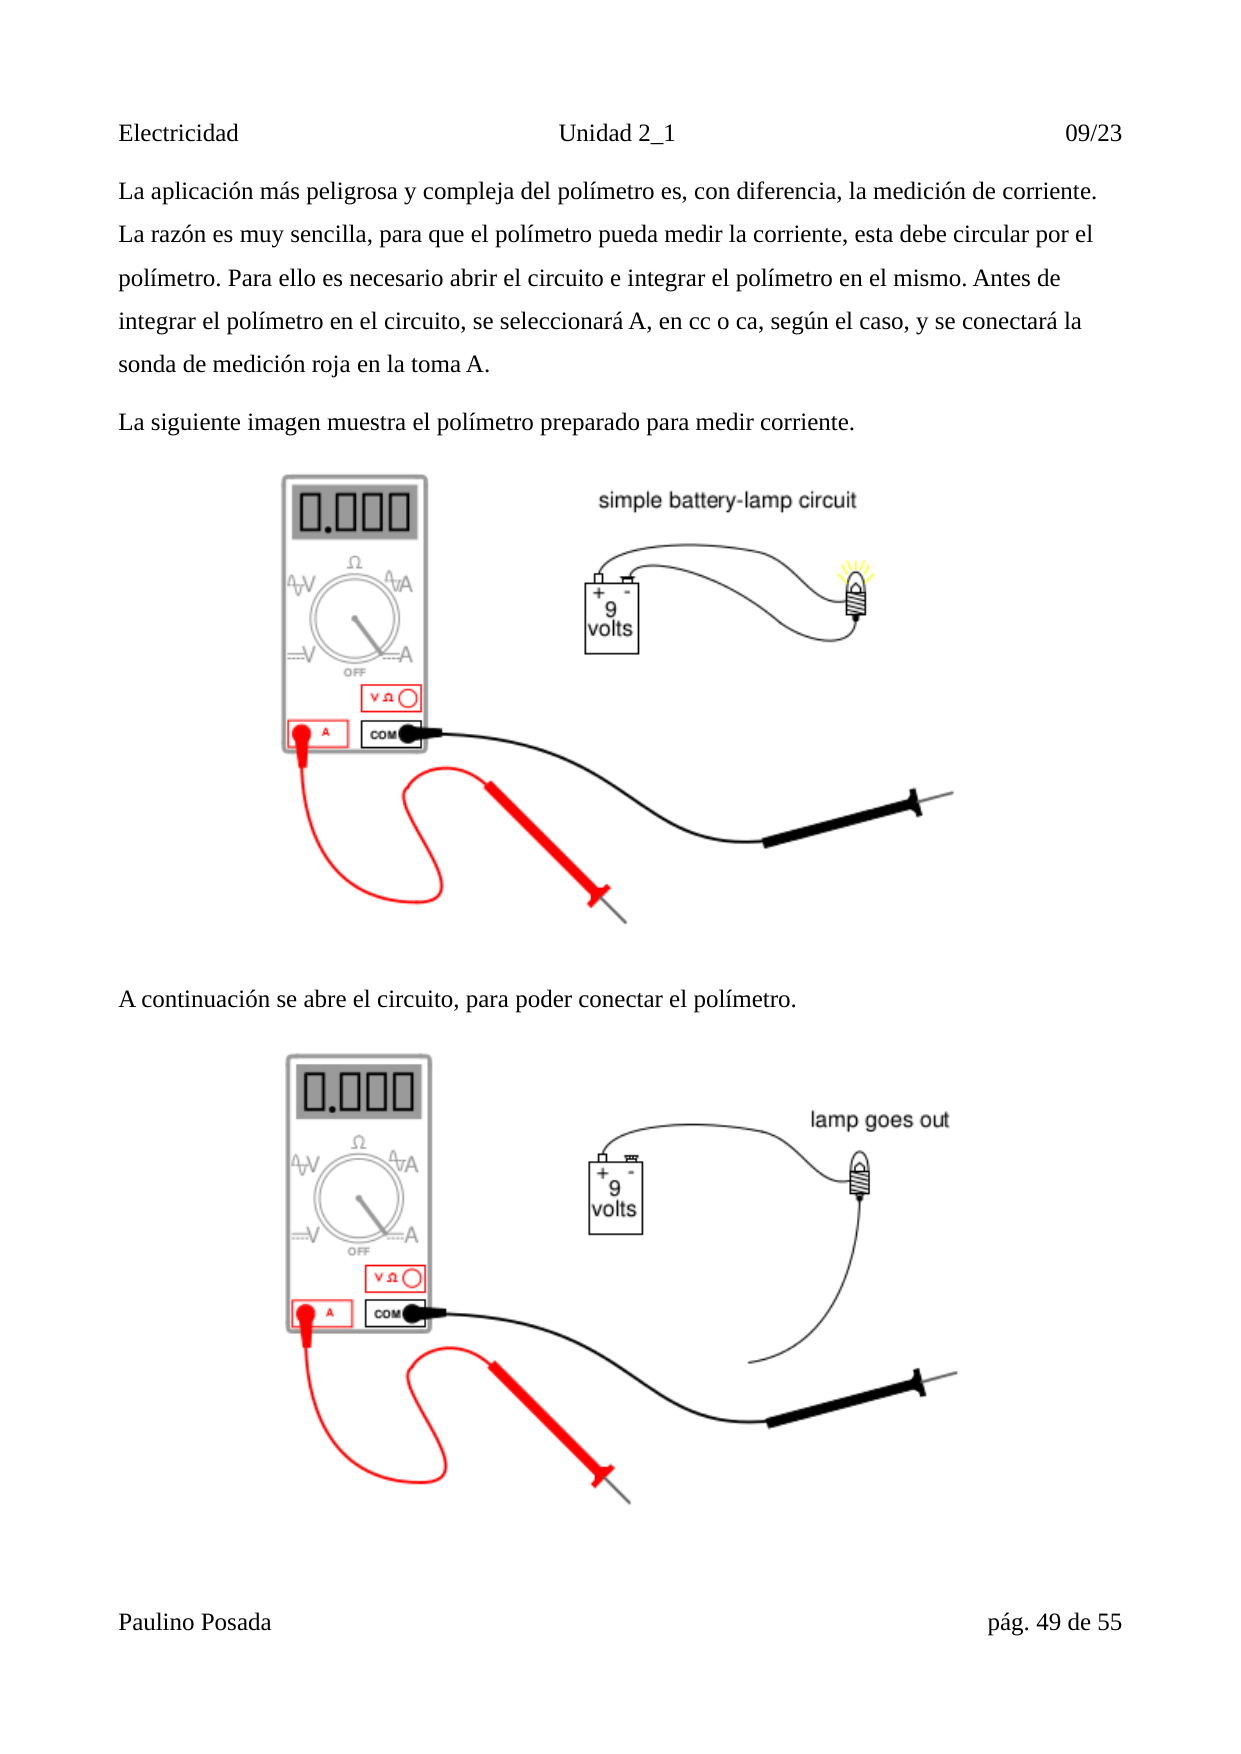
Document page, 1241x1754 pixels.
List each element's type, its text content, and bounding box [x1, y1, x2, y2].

text La aplicación más peligrosa y compleja del polímetro es, con diferencia, la medición de corriente. La razón es muy sencilla, para que el polímetro pueda medir la corriente, esta debe circular por el polímetro. Para ello es necesario abrir el circuito e integrar el polímetro en el mismo. Antes de integrar el polímetro en el circuito, se seleccionará A, en cc o ca, según el caso, y se conectará la sonda de medición roja en la toma A. [118, 176, 1122, 378]
picture [272, 464, 968, 941]
picture [273, 1041, 967, 1511]
text La siguiente imagen muestra el polímetro preparado para medir corriente. [118, 407, 1122, 435]
text A continuación se abre el circuito, para poder conectar el polímetro. [118, 984, 1122, 1012]
